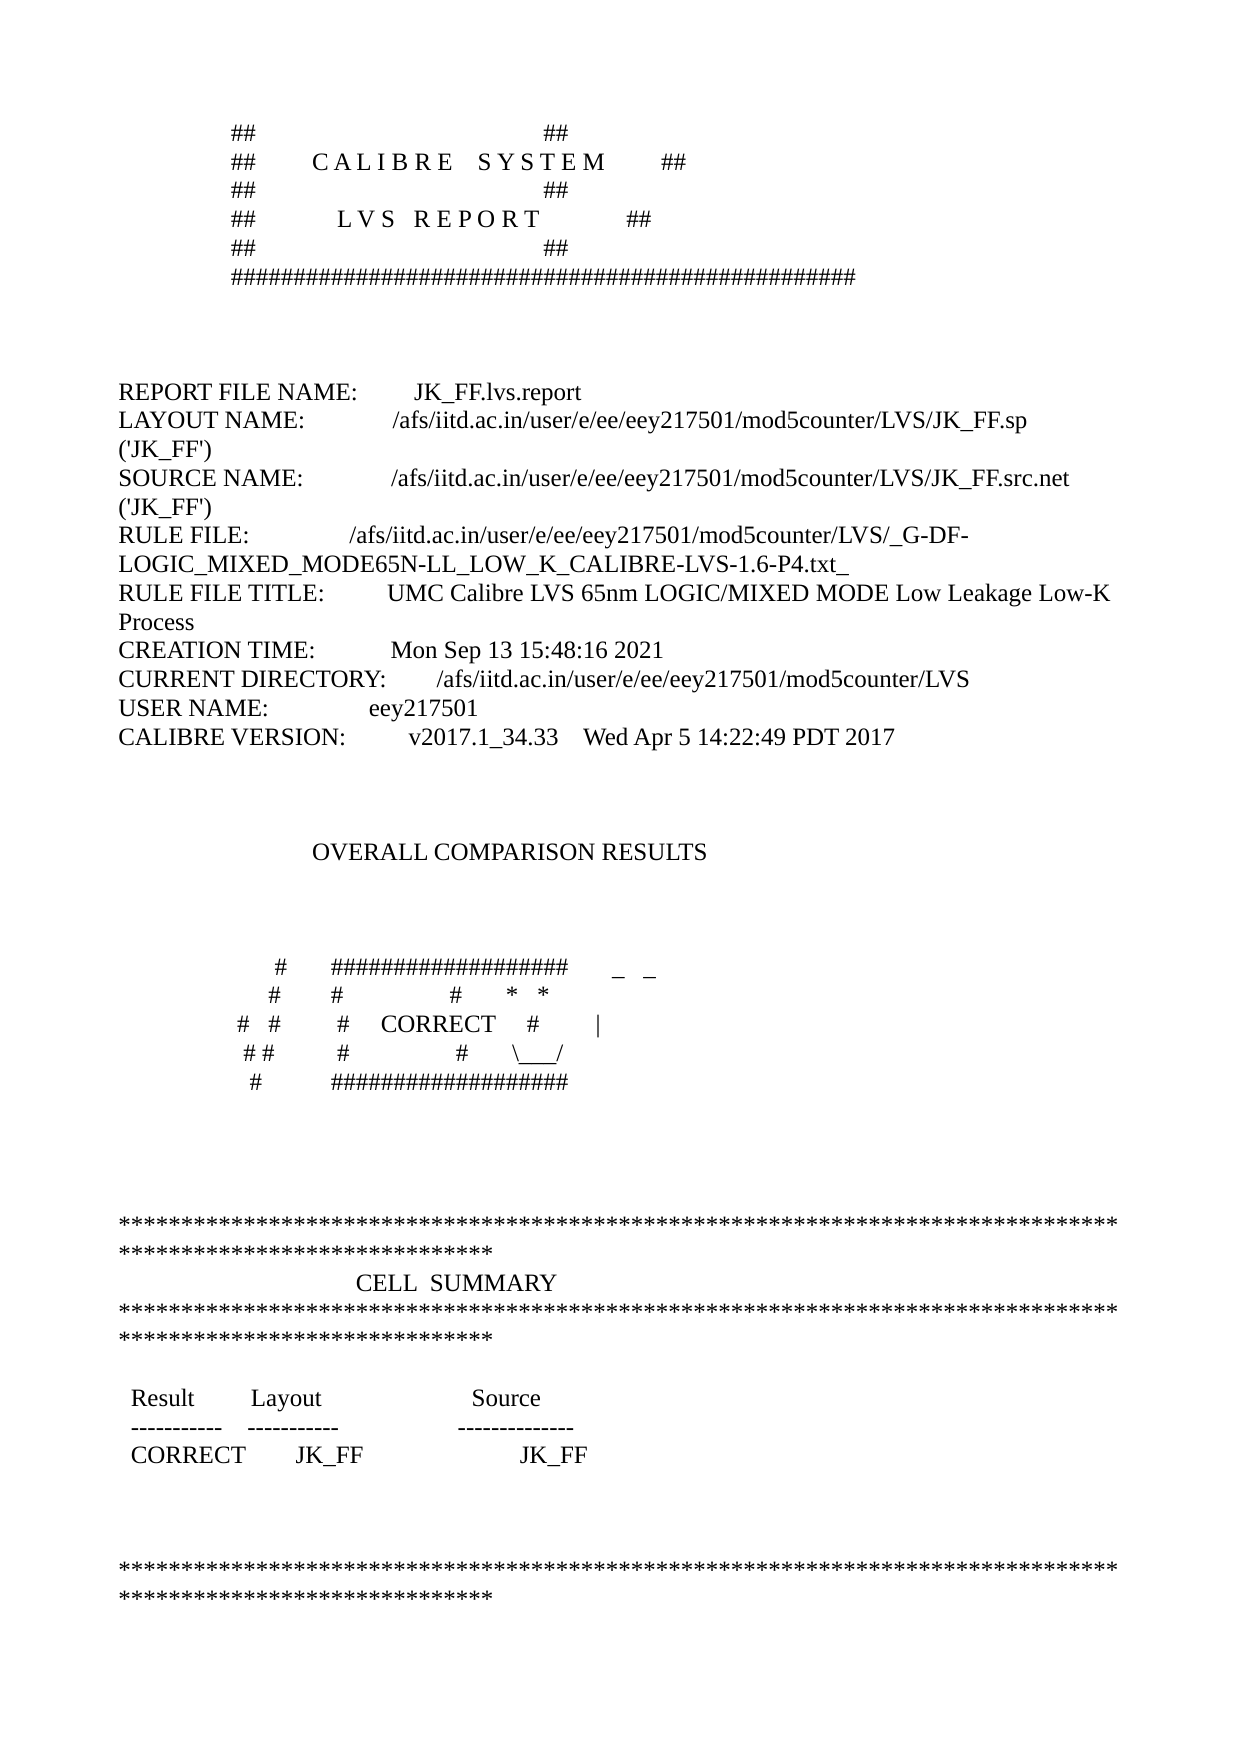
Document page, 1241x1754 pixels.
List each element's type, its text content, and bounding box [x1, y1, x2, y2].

text CELL SUMMARY [118, 1268, 1122, 1297]
text CORRECT JK_FF JK_FF [118, 1441, 1122, 1469]
text SOURCE NAME: /afs/iitd.ac.in/user/e/ee/eey217501/mod5counter/LVS/JK_FF.src.net ('JK_FF') [118, 463, 1122, 521]
text # # # * * [118, 981, 1122, 1009]
text REPORT FILE NAME: JK_FF.lvs.report [118, 377, 1122, 406]
text ************************************************************************************************************** [118, 1211, 1122, 1268]
text ## ## [118, 176, 1122, 204]
text Result Layout Source [118, 1383, 1122, 1412]
text LAYOUT NAME: /afs/iitd.ac.in/user/e/ee/eey217501/mod5counter/LVS/JK_FF.sp ('JK_FF') [118, 406, 1122, 463]
text RULE FILE TITLE: UMC Calibre LVS 65nm LOGIC/MIXED MODE Low Leakage Low-K Process [118, 578, 1122, 636]
text RULE FILE: /afs/iitd.ac.in/user/e/ee/eey217501/mod5counter/LVS/_G-DF-LOGIC_MIXED_MODE65N-LL_LOW_K_CALIBRE-LVS-1.6-P4.txt_ [118, 521, 1122, 578]
text ## ## [118, 233, 1122, 262]
text ************************************************************************************************************** [118, 1556, 1122, 1613]
text ## L V S R E P O R T ## [118, 204, 1122, 233]
text ************************************************************************************************************** [118, 1297, 1122, 1354]
text # ################### _ _ [118, 952, 1122, 981]
text ----------- ----------- -------------- [118, 1412, 1122, 1441]
text ## ## [118, 118, 1122, 147]
text # # # # \___/ [118, 1038, 1122, 1067]
text CURRENT DIRECTORY: /afs/iitd.ac.in/user/e/ee/eey217501/mod5counter/LVS [118, 664, 1122, 693]
text ## C A L I B R E S Y S T E M ## [118, 147, 1122, 176]
text OVERALL COMPARISON RESULTS [118, 837, 1122, 866]
text CREATION TIME: Mon Sep 13 15:48:16 2021 [118, 636, 1122, 664]
text # # # CORRECT # | [118, 1009, 1122, 1038]
text ################################################## [118, 262, 1122, 291]
text # ################### [118, 1067, 1122, 1096]
text CALIBRE VERSION: v2017.1_34.33 Wed Apr 5 14:22:49 PDT 2017 [118, 722, 1122, 751]
text USER NAME: eey217501 [118, 693, 1122, 722]
